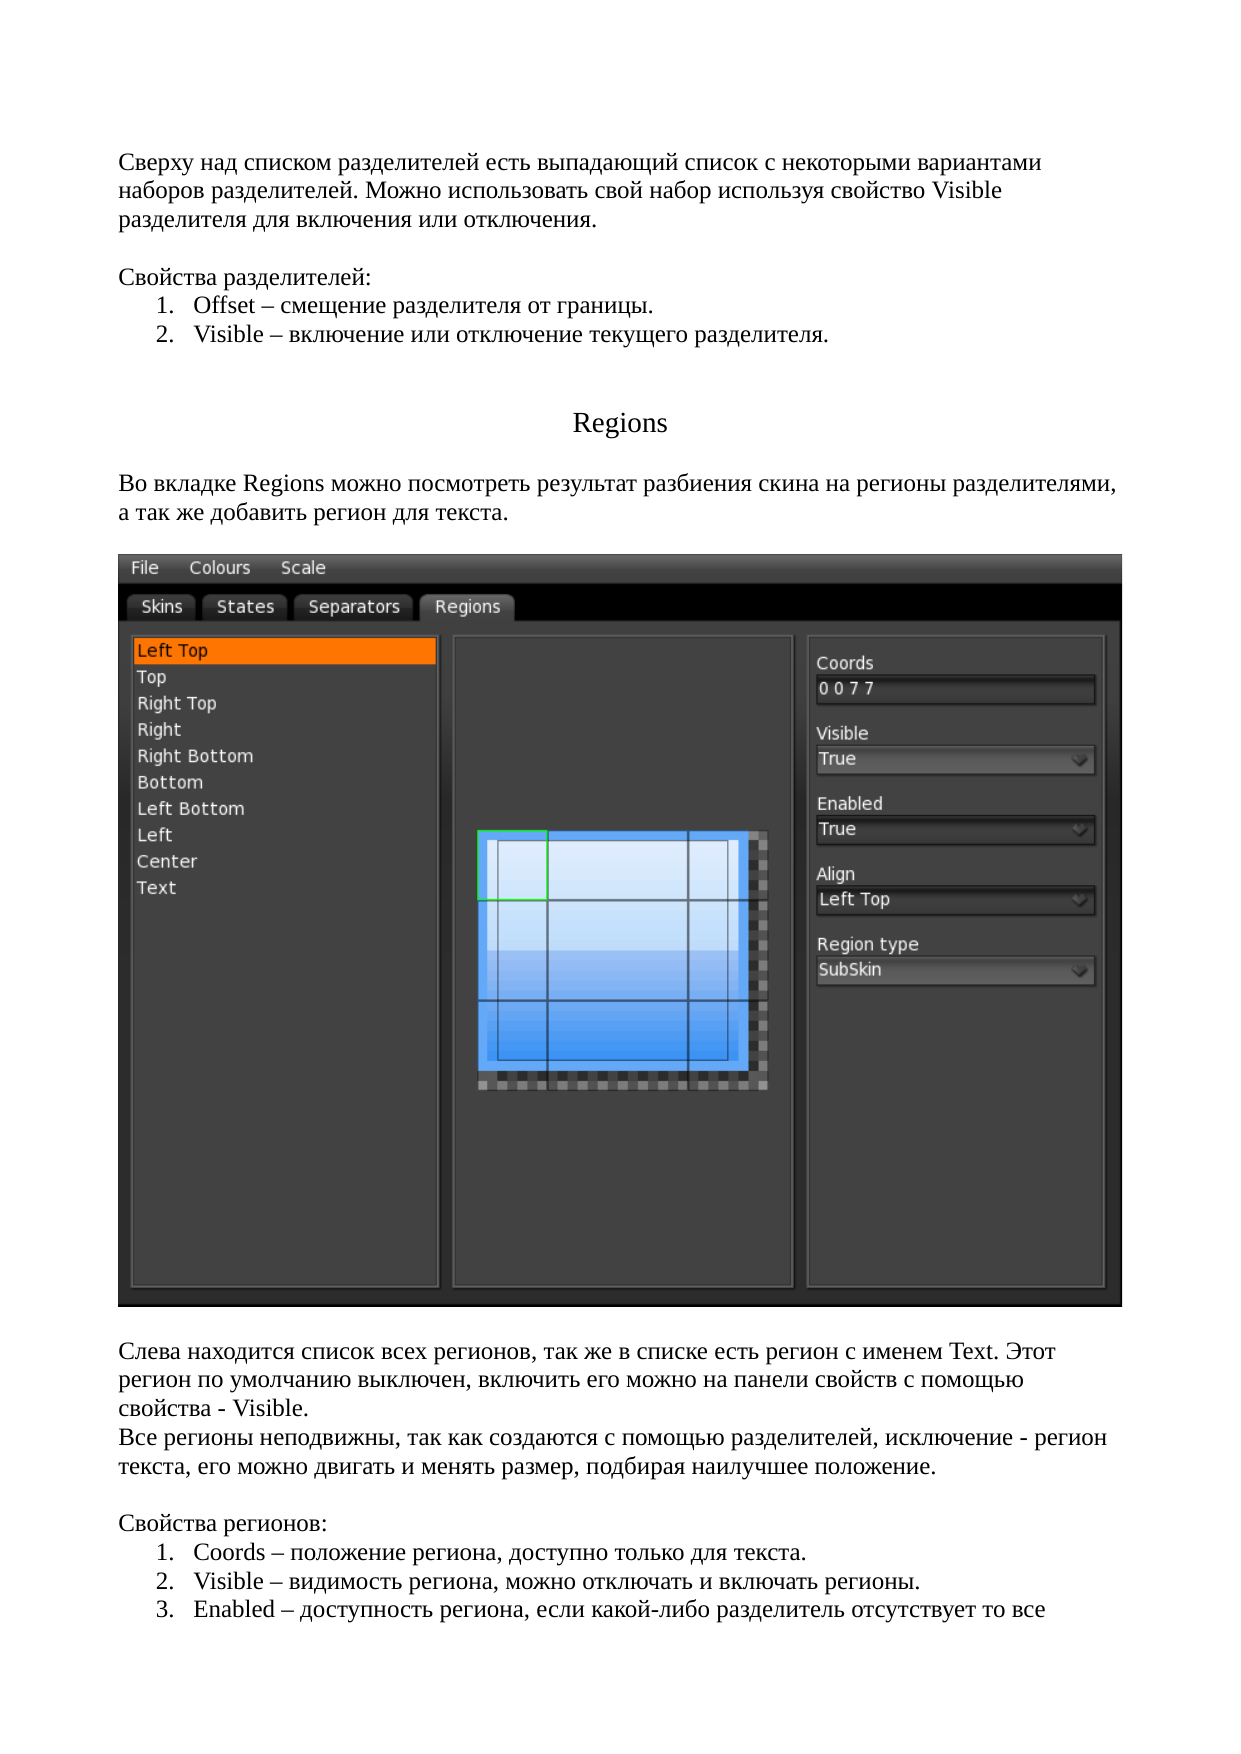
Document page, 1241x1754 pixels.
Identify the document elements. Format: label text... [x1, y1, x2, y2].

text Во вкладке Regions можно посмотреть результат разбиения скина на регионы разделителями, а так же добавить регион для текста. [118, 468, 1122, 525]
text Regions [118, 406, 1122, 439]
list Visible – видимость региона, можно отключать и включать регионы. [156, 1566, 1122, 1594]
list Offset – смещение разделителя от границы. [156, 291, 1122, 319]
text Свойства регионов: [118, 1508, 1122, 1537]
list Visible – включение или отключение текущего разделителя. [156, 319, 1122, 348]
text Сверху над списком разделителей есть выпадающий список с некоторыми вариантами наборов разделителей. Можно использовать свой набор используя свойство Visible разделителя для включения или отключения. [118, 147, 1122, 233]
list Coords – положение региона, доступно только для текста. [156, 1537, 1122, 1566]
text Все регионы неподвижны, так как создаются с помощью разделителей, исключение - регион текста, его можно двигать и менять размер, подбирая наилучшее положение. [118, 1422, 1122, 1479]
text Слева находится список всех регионов, так же в списке есть регион с именем Text. Этот регион по умолчанию выключен, включить его можно на панели свойств с помощью свойства - Visible. [118, 1336, 1122, 1422]
picture [118, 554, 1123, 1307]
text Свойства разделителей: [118, 262, 1122, 291]
list Enabled – доступность региона, если какой-либо разделитель отсутствует то все [156, 1594, 1122, 1623]
